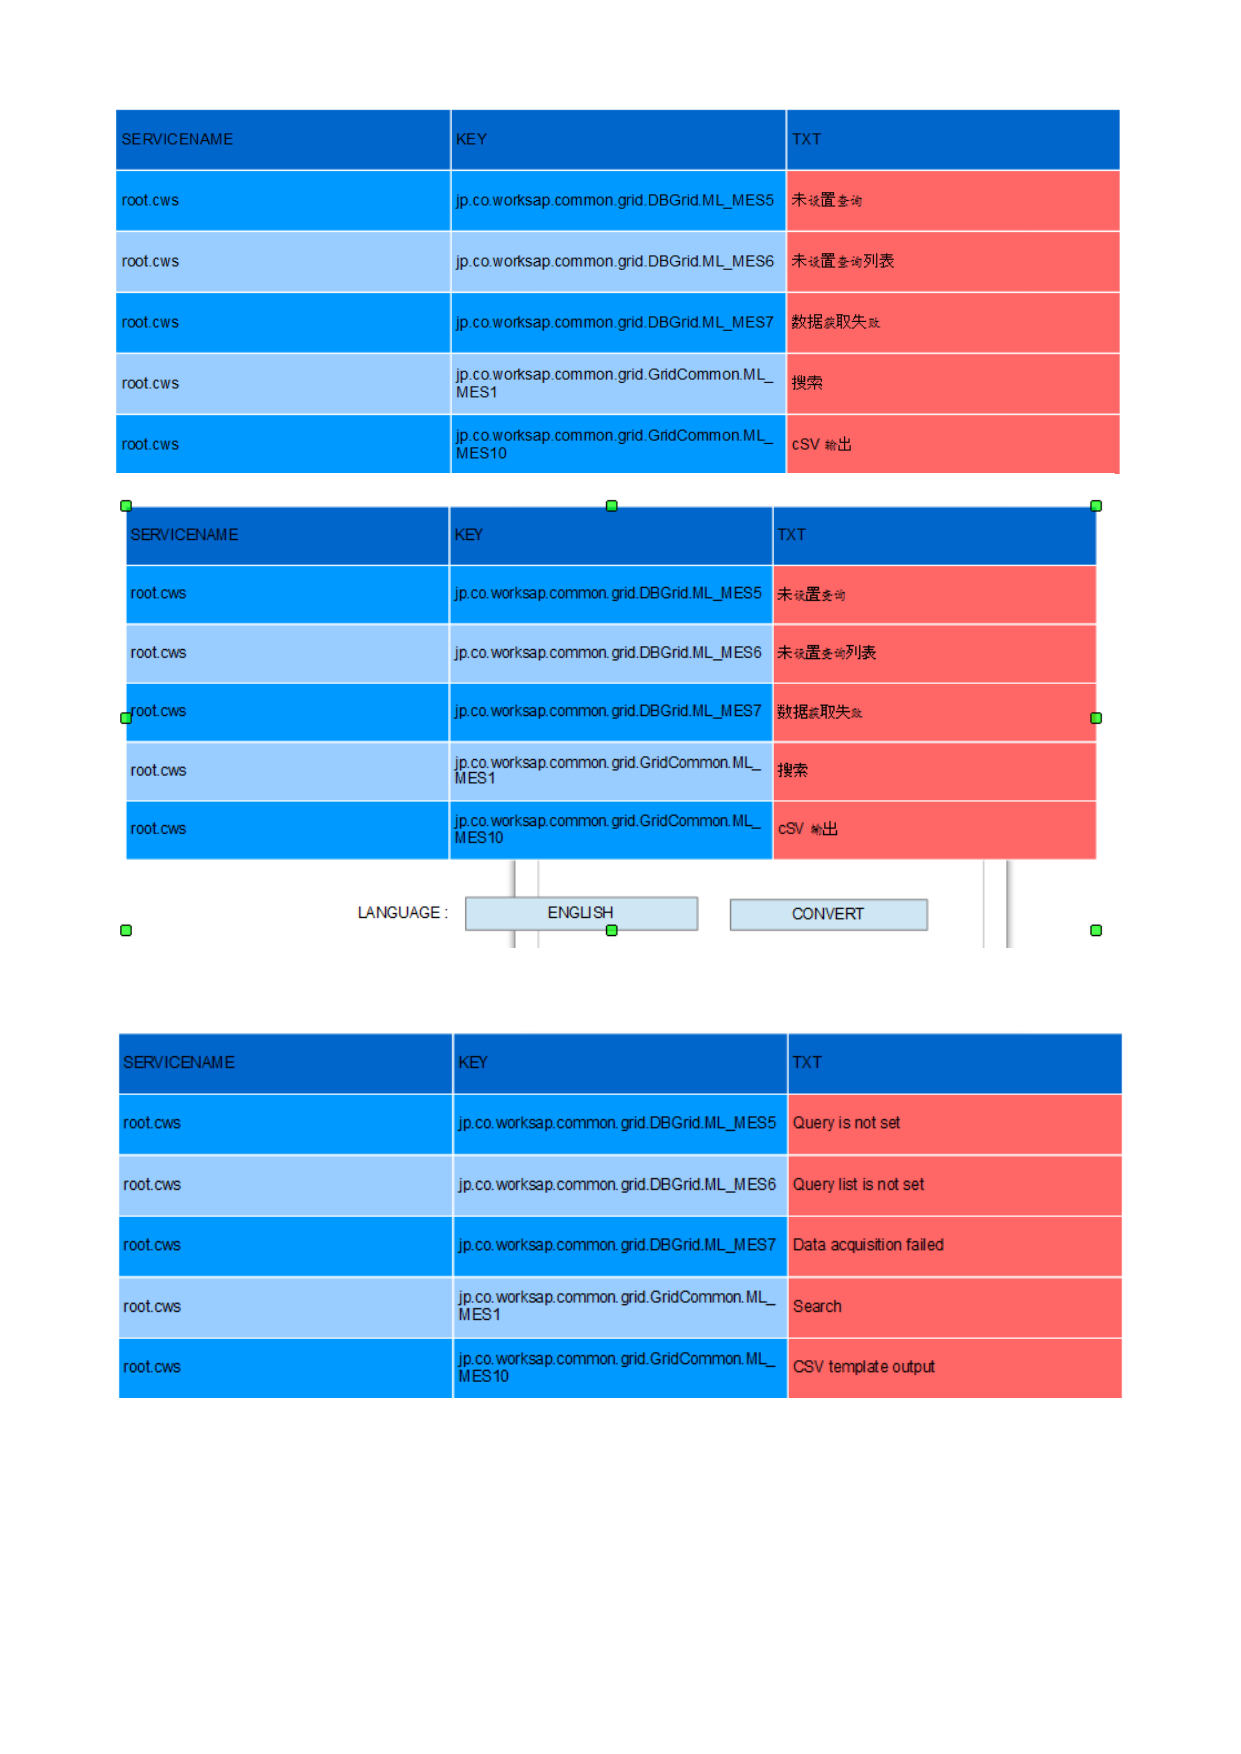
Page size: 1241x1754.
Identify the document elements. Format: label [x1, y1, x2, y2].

picture [118, 1028, 1123, 1398]
picture [110, 109, 1120, 948]
